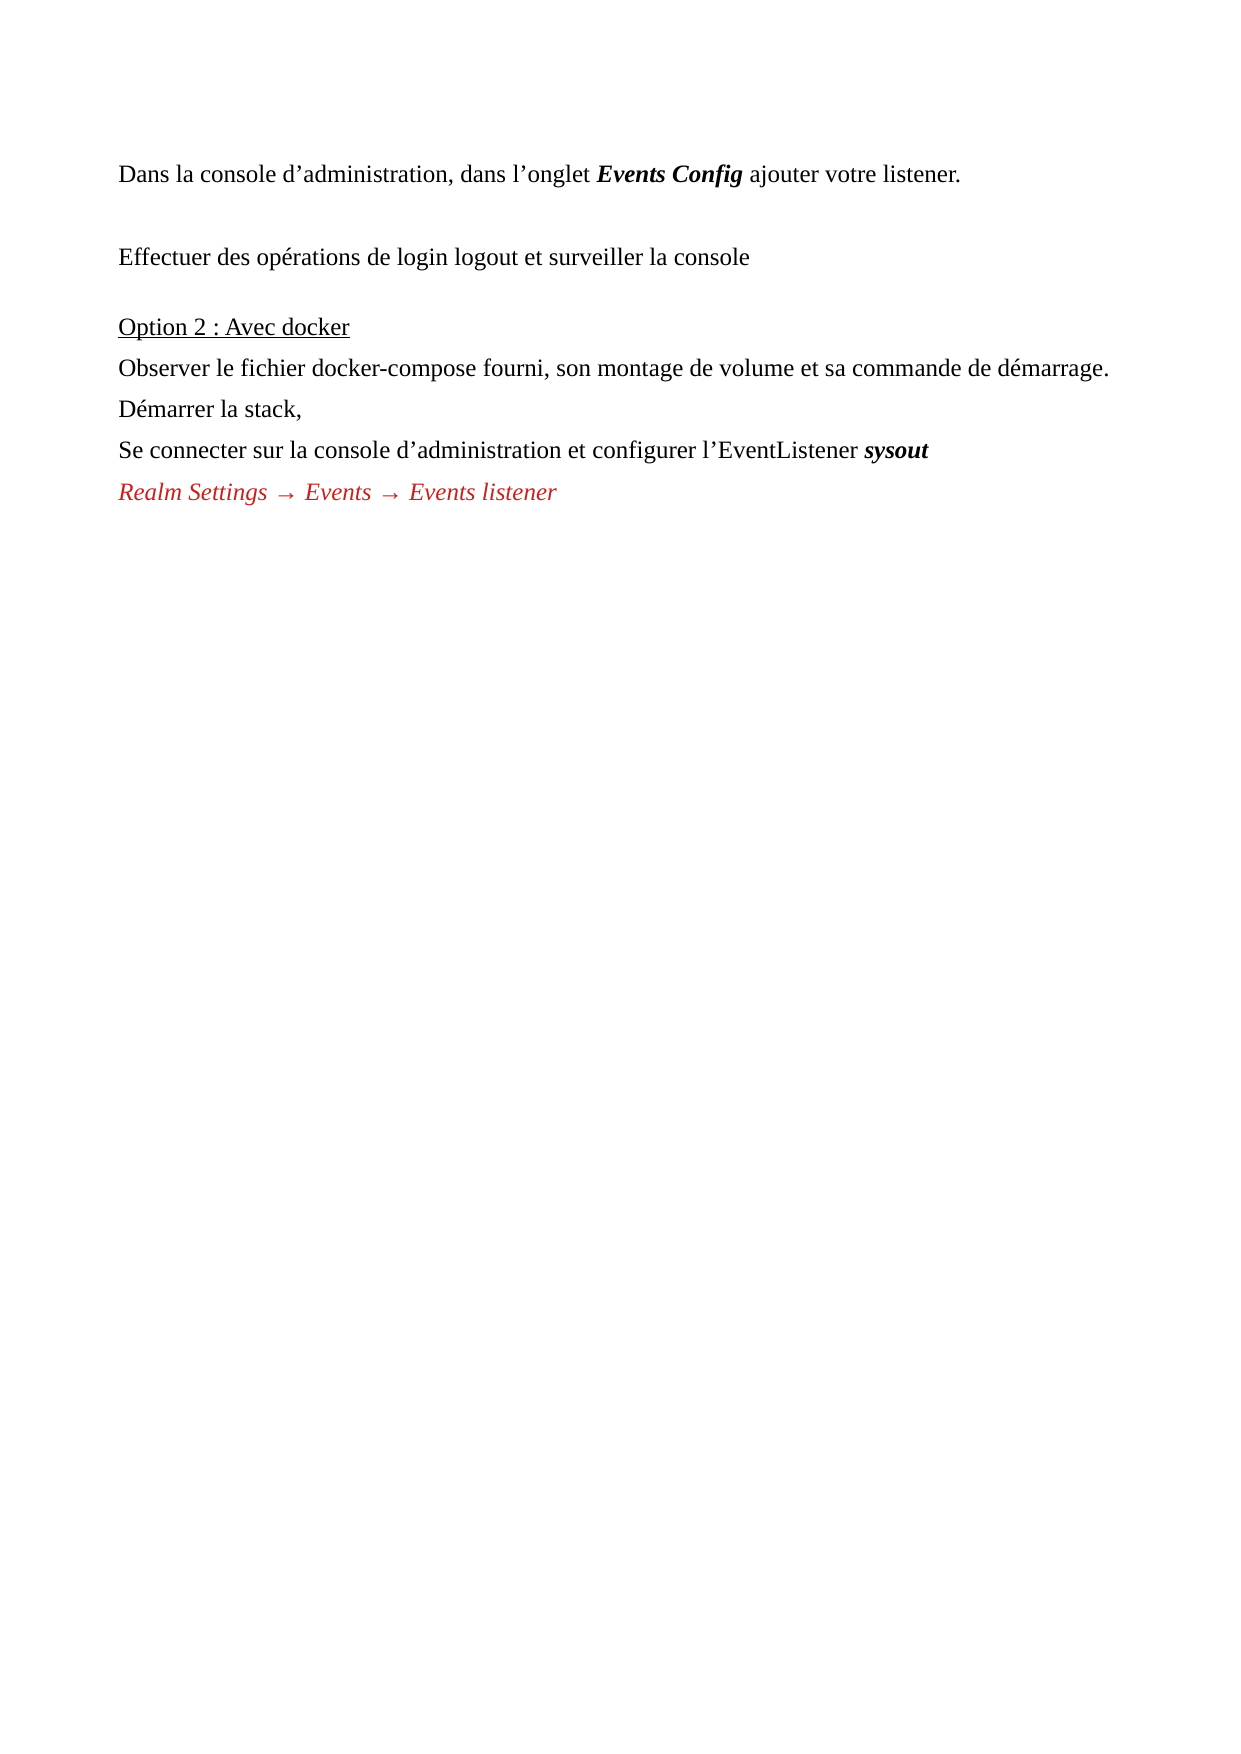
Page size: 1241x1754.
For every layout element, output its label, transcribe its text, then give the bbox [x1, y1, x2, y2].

text Dans la console d’administration, dans l’onglet Events Config ajouter votre listener. [118, 159, 1122, 188]
text Se connecter sur la console d’administration et configurer l’EventListener sysout [118, 436, 1122, 464]
text Effectuer des opérations de login logout et surveiller la console [118, 242, 1122, 299]
text Observer le fichier docker-compose fourni, son montage de volume et sa commande de démarrage. [118, 353, 1122, 382]
text Démarrer la stack, [118, 394, 1122, 423]
text Option 2 : Avec docker [118, 312, 1122, 341]
text Realm Settings → Events → Events listener [118, 477, 1122, 506]
